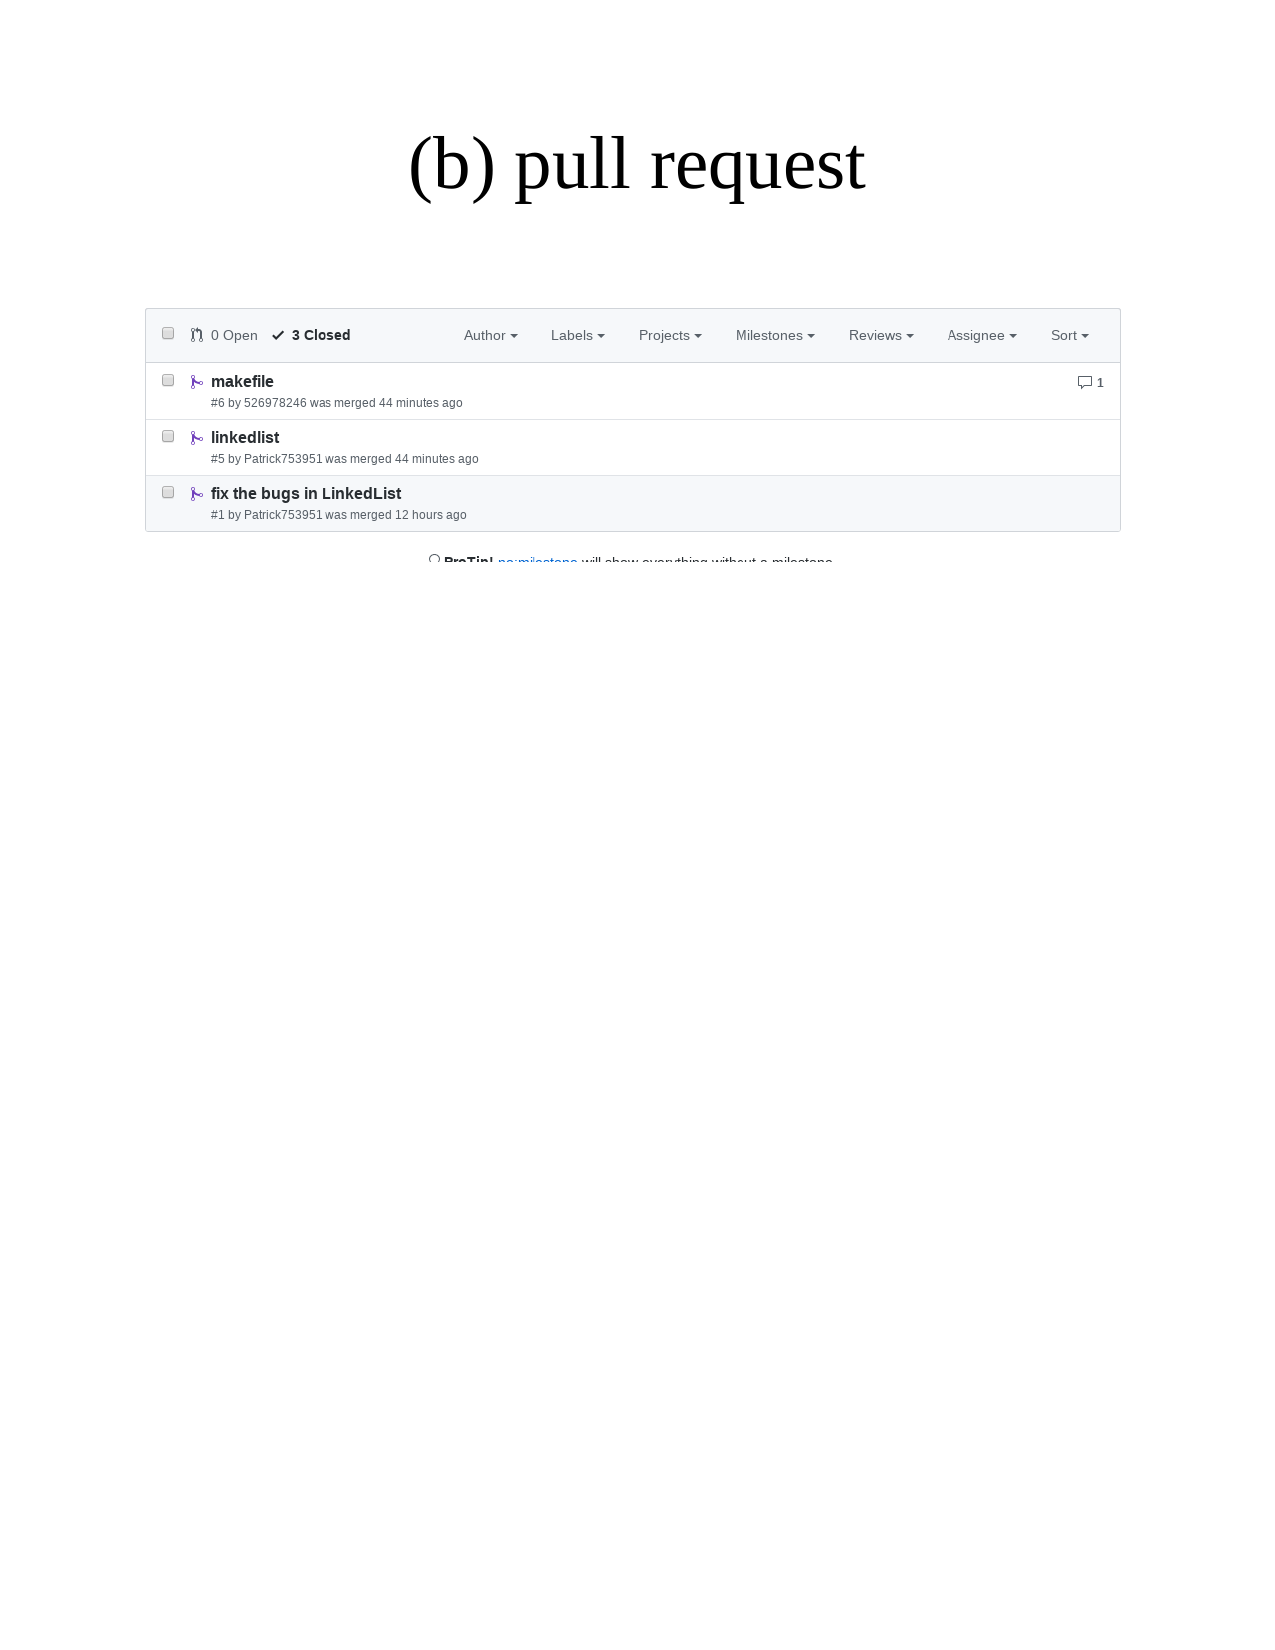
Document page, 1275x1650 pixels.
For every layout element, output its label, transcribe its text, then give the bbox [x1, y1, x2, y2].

picture [118, 290, 1157, 562]
text (b) pull request [118, 118, 1157, 204]
